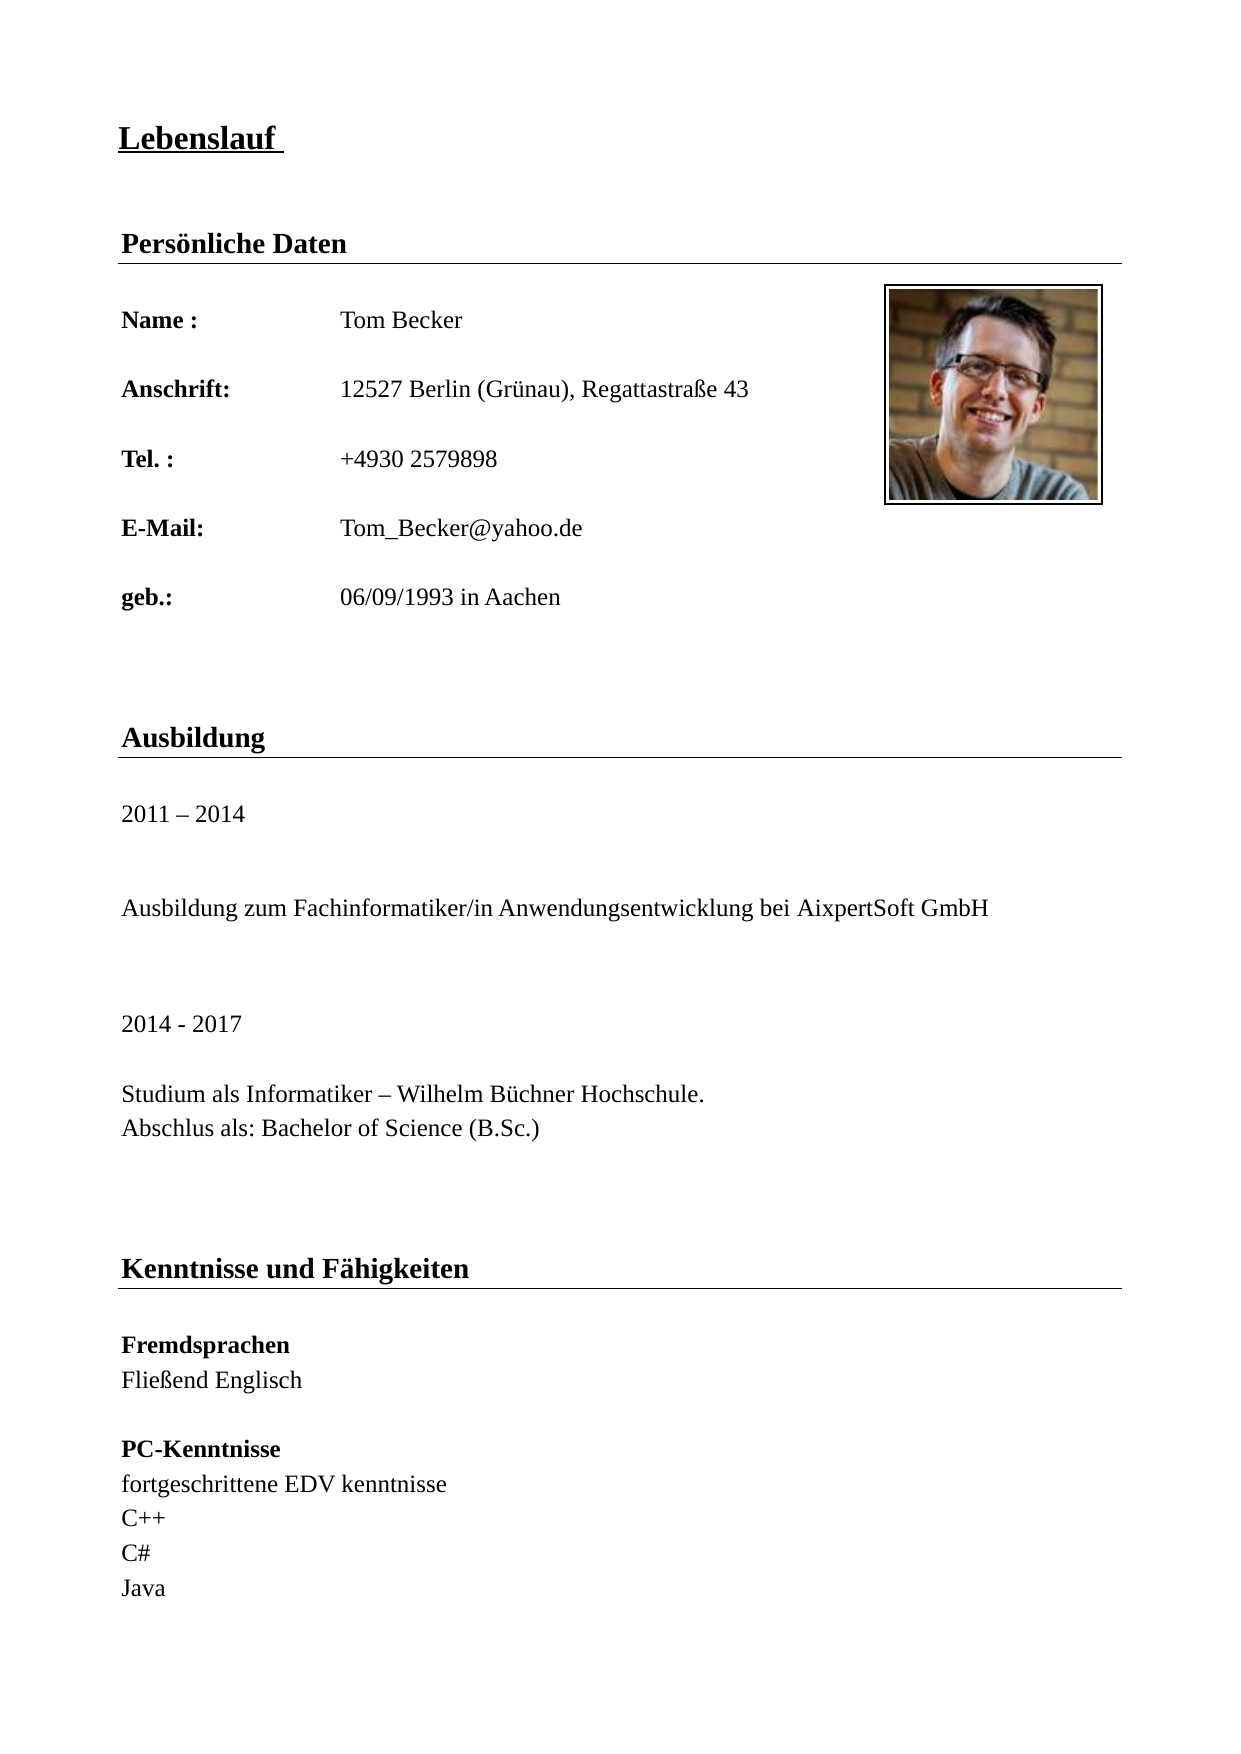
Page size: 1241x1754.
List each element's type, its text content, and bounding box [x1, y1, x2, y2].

text C++ [118, 1501, 1122, 1535]
text Studium als Informatiker – Wilhelm Büchner Hochschule. [118, 1076, 1122, 1110]
text Anschrift: 12527 Berlin (Grünau), Regattastraße 43 [118, 372, 884, 406]
text Lebenslauf [118, 118, 1122, 156]
text Ausbildung [118, 717, 1122, 757]
text Kenntnisse und Fähigkeiten [118, 1249, 1122, 1288]
text Tel. : +4930 2579898 [118, 441, 884, 475]
text PC-Kenntnisse [118, 1431, 1122, 1466]
text C# [118, 1535, 1122, 1570]
text Fließend Englisch [118, 1362, 1122, 1397]
text E-Mail: Tom_Becker@yahoo.de [118, 510, 1122, 544]
text Name : Tom Becker [118, 302, 884, 337]
subtitle Ausbildung zum Fachinformatiker/in Anwendungsentwicklung bei AixpertSoft GmbH [118, 890, 1122, 925]
text Abschlus als: Bachelor of Science (B.Sc.) [118, 1110, 1122, 1145]
text Persönliche Daten [118, 223, 1122, 263]
text [1103, 441, 1122, 475]
picture [889, 289, 1098, 500]
text geb.: 06/09/1993 in Aachen [118, 579, 1122, 614]
text fortgeschrittene EDV kenntnisse [118, 1466, 1122, 1501]
text 2014 - 2017 [118, 1007, 1122, 1041]
text 2011 – 2014 [118, 796, 1122, 831]
text [1103, 302, 1122, 337]
text Fremdsprachen [118, 1328, 1122, 1362]
text Java [118, 1570, 1122, 1604]
